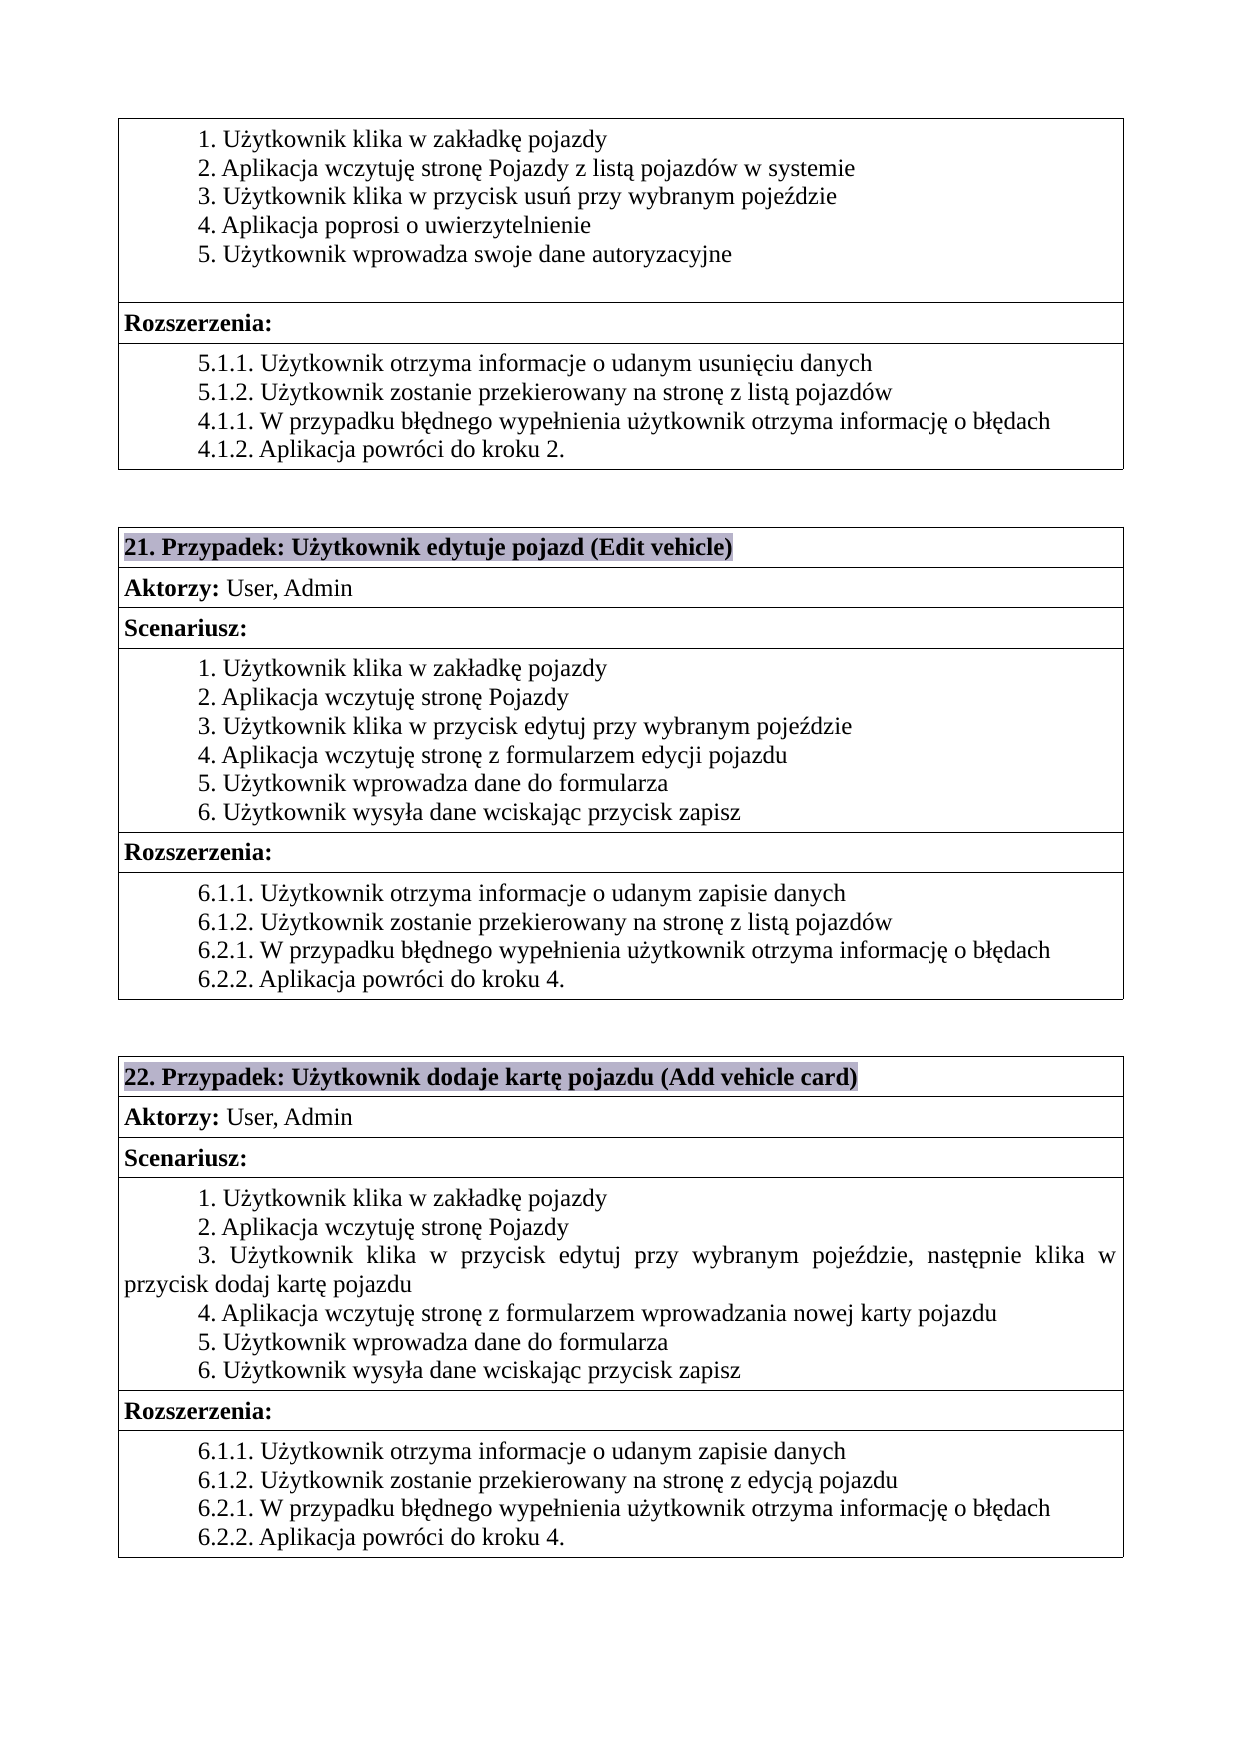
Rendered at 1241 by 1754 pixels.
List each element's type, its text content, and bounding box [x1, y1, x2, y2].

table_cell 6.1.1. Użytkownik otrzyma informacje o udanym zapisie danych 6.1.2. Użytkownik zostanie przekierowany na stronę z edycją pojazdu 6.2.1. W przypadku błędnego wypełnienia użytkownik otrzyma informację o błędach 6.2.2. Aplikacja powróci do kroku 4. [119, 1431, 1123, 1557]
table_cell Scenariusz: [119, 608, 1123, 648]
table_cell 1. Użytkownik klika w zakładkę pojazdy 2. Aplikacja wczytuję stronę Pojazdy 3. Użytkownik klika w przycisk edytuj przy wybranym pojeździe, następnie klika w przycisk dodaj kartę pojazdu 4. Aplikacja wczytuję stronę z formularzem wprowadzania nowej karty pojazdu 5. Użytkownik wprowadza dane do formularza 6. Użytkownik wysyła dane wciskając przycisk zapisz [119, 1178, 1123, 1390]
table_cell Rozszerzenia: [119, 303, 1123, 342]
table_cell 5.1.1. Użytkownik otrzyma informacje o udanym usunięciu danych 5.1.2. Użytkownik zostanie przekierowany na stronę z listą pojazdów 4.1.1. W przypadku błędnego wypełnienia użytkownik otrzyma informację o błędach 4.1.2. Aplikacja powróci do kroku 2. [119, 344, 1123, 469]
table_cell Rozszerzenia: [119, 1391, 1123, 1430]
table_cell Scenariusz: [119, 1138, 1123, 1177]
table_cell 6.1.1. Użytkownik otrzyma informacje o udanym zapisie danych 6.1.2. Użytkownik zostanie przekierowany na stronę z listą pojazdów 6.2.1. W przypadku błędnego wypełnienia użytkownik otrzyma informację o błędach 6.2.2. Aplikacja powróci do kroku 4. [119, 873, 1123, 998]
table_cell Rozszerzenia: [119, 833, 1123, 872]
table_header 22. Przypadek: Użytkownik dodaje kartę pojazdu (Add vehicle card) [119, 1057, 1123, 1096]
table_cell Aktorzy: User, Admin [119, 1097, 1123, 1137]
table_header 21. Przypadek: Użytkownik edytuje pojazd (Edit vehicle) [119, 528, 1123, 567]
table_cell 1. Użytkownik klika w zakładkę pojazdy 2. Aplikacja wczytuję stronę Pojazdy 3. Użytkownik klika w przycisk edytuj przy wybranym pojeździe 4. Aplikacja wczytuję stronę z formularzem edycji pojazdu 5. Użytkownik wprowadza dane do formularza 6. Użytkownik wysyła dane wciskając przycisk zapisz [119, 649, 1123, 832]
table_cell 1. Użytkownik klika w zakładkę pojazdy 2. Aplikacja wczytuję stronę Pojazdy z listą pojazdów w systemie 3. Użytkownik klika w przycisk usuń przy wybranym pojeździe 4. Aplikacja poprosi o uwierzytelnienie 5. Użytkownik wprowadza swoje dane autoryzacyjne [119, 119, 1123, 302]
table_cell Aktorzy: User, Admin [119, 568, 1123, 607]
